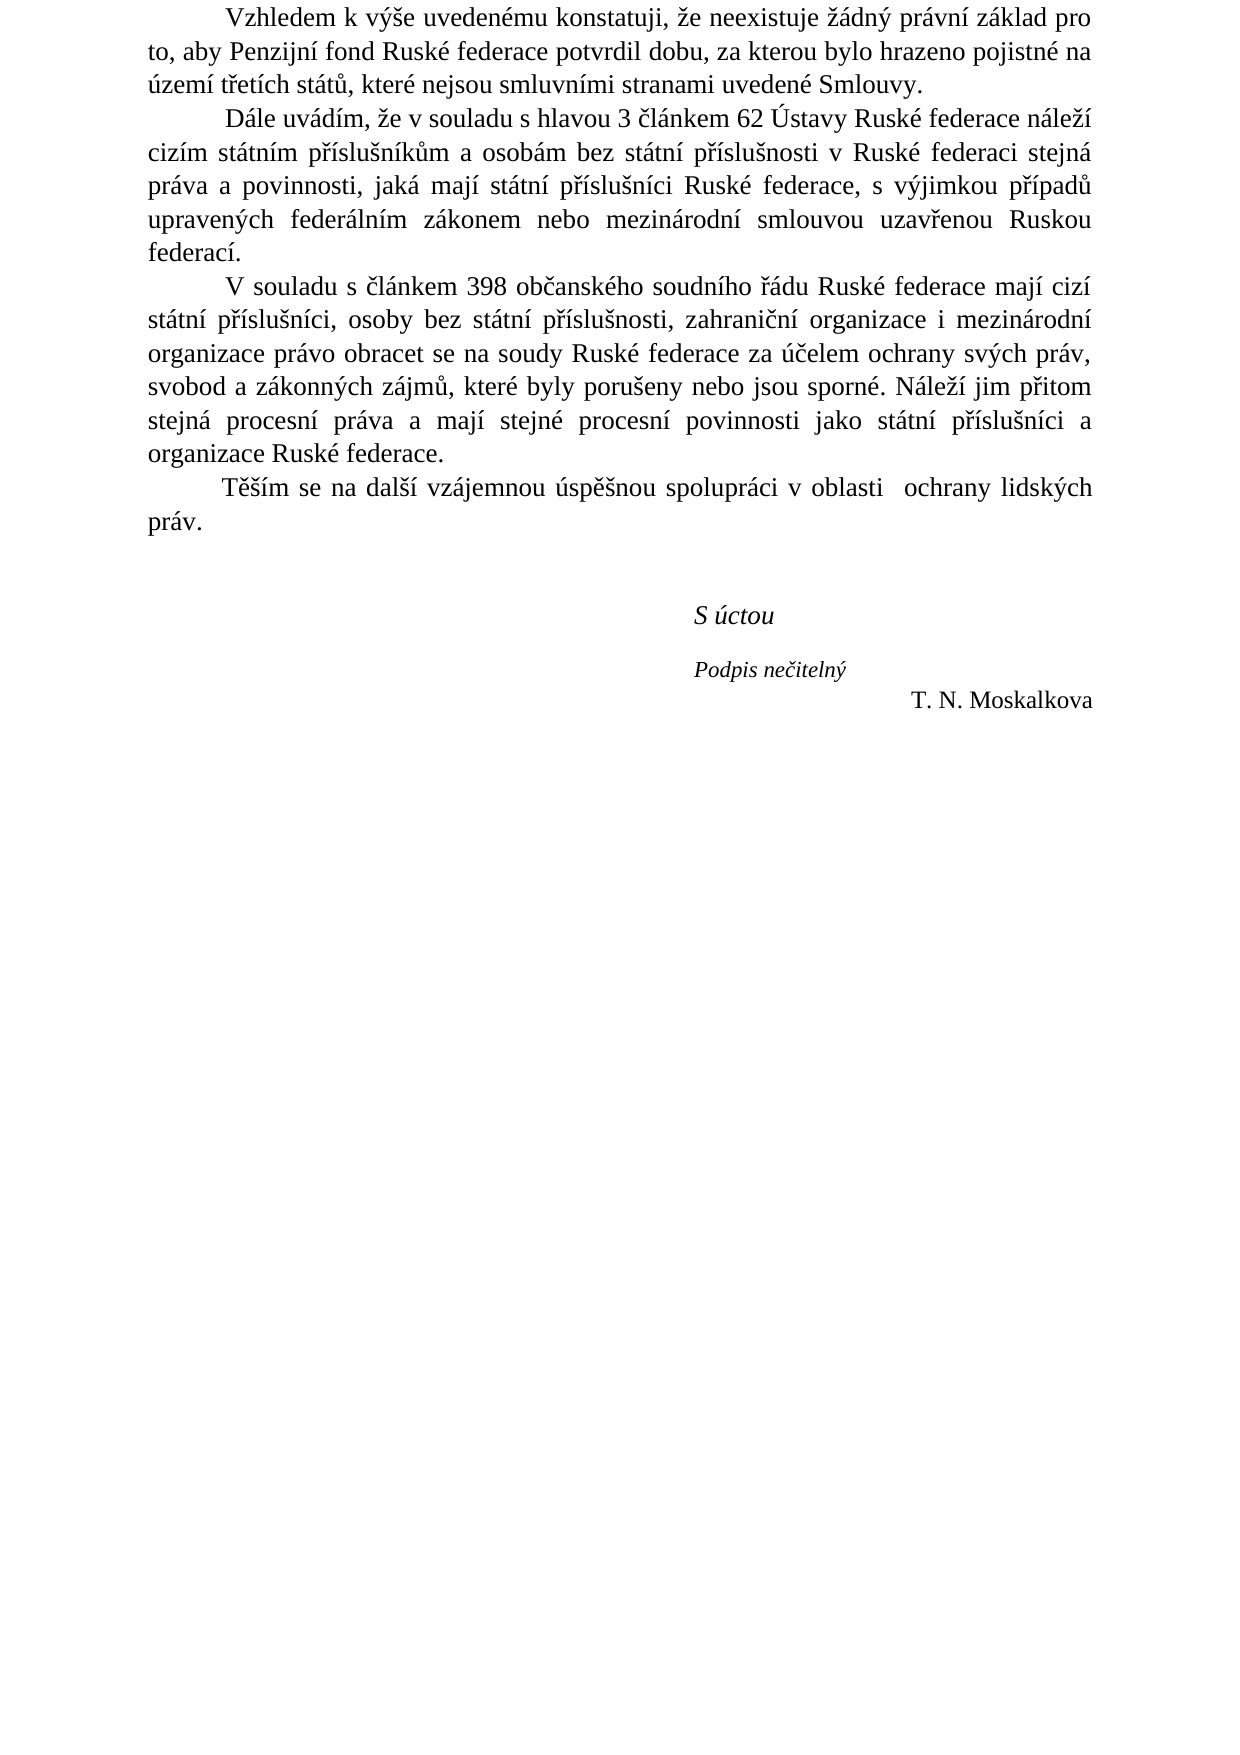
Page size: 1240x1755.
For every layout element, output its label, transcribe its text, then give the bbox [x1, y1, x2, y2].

text S úctou [148, 599, 1092, 630]
text T. N. Moskalkova [148, 683, 1093, 715]
text Vzhledem k výše uvedenému konstatuji, že neexistuje žádný právní základ pro to, aby Penzijní fond Ruské federace potvrdil dobu, za kterou bylo hrazeno pojistné na území třetích států, které nejsou smluvními stranami uvedené Smlouvy. [148, 0, 1093, 101]
text Dále uvádím, že v souladu s hlavou 3 článkem 62 Ústavy Ruské federace náleží cizím státním příslušníkům a osobám bez státní příslušnosti v Ruské federaci stejná práva a povinnosti, jaká mají státní příslušníci Ruské federace, s výjimkou případů upravených federálním zákonem nebo mezinárodní smlouvou uzavřenou Ruskou federací. [148, 101, 1093, 268]
text V souladu s článkem 398 občanského soudního řádu Ruské federace mají cizí státní příslušníci, osoby bez státní příslušnosti, zahraniční organizace i mezinárodní organizace právo obracet se na soudy Ruské federace za účelem ochrany svých práv, svobod a zákonných zájmů, které byly porušeny nebo jsou sporné. Náleží jim přitom stejná procesní práva a mají stejné procesní povinnosti jako státní příslušníci a organizace Ruské federace. [148, 268, 1093, 469]
text Těším se na další vzájemnou úspěšnou spolupráci v oblasti ochrany lidských práv. [148, 469, 1093, 537]
text Podpis nečitelný [148, 656, 1092, 683]
